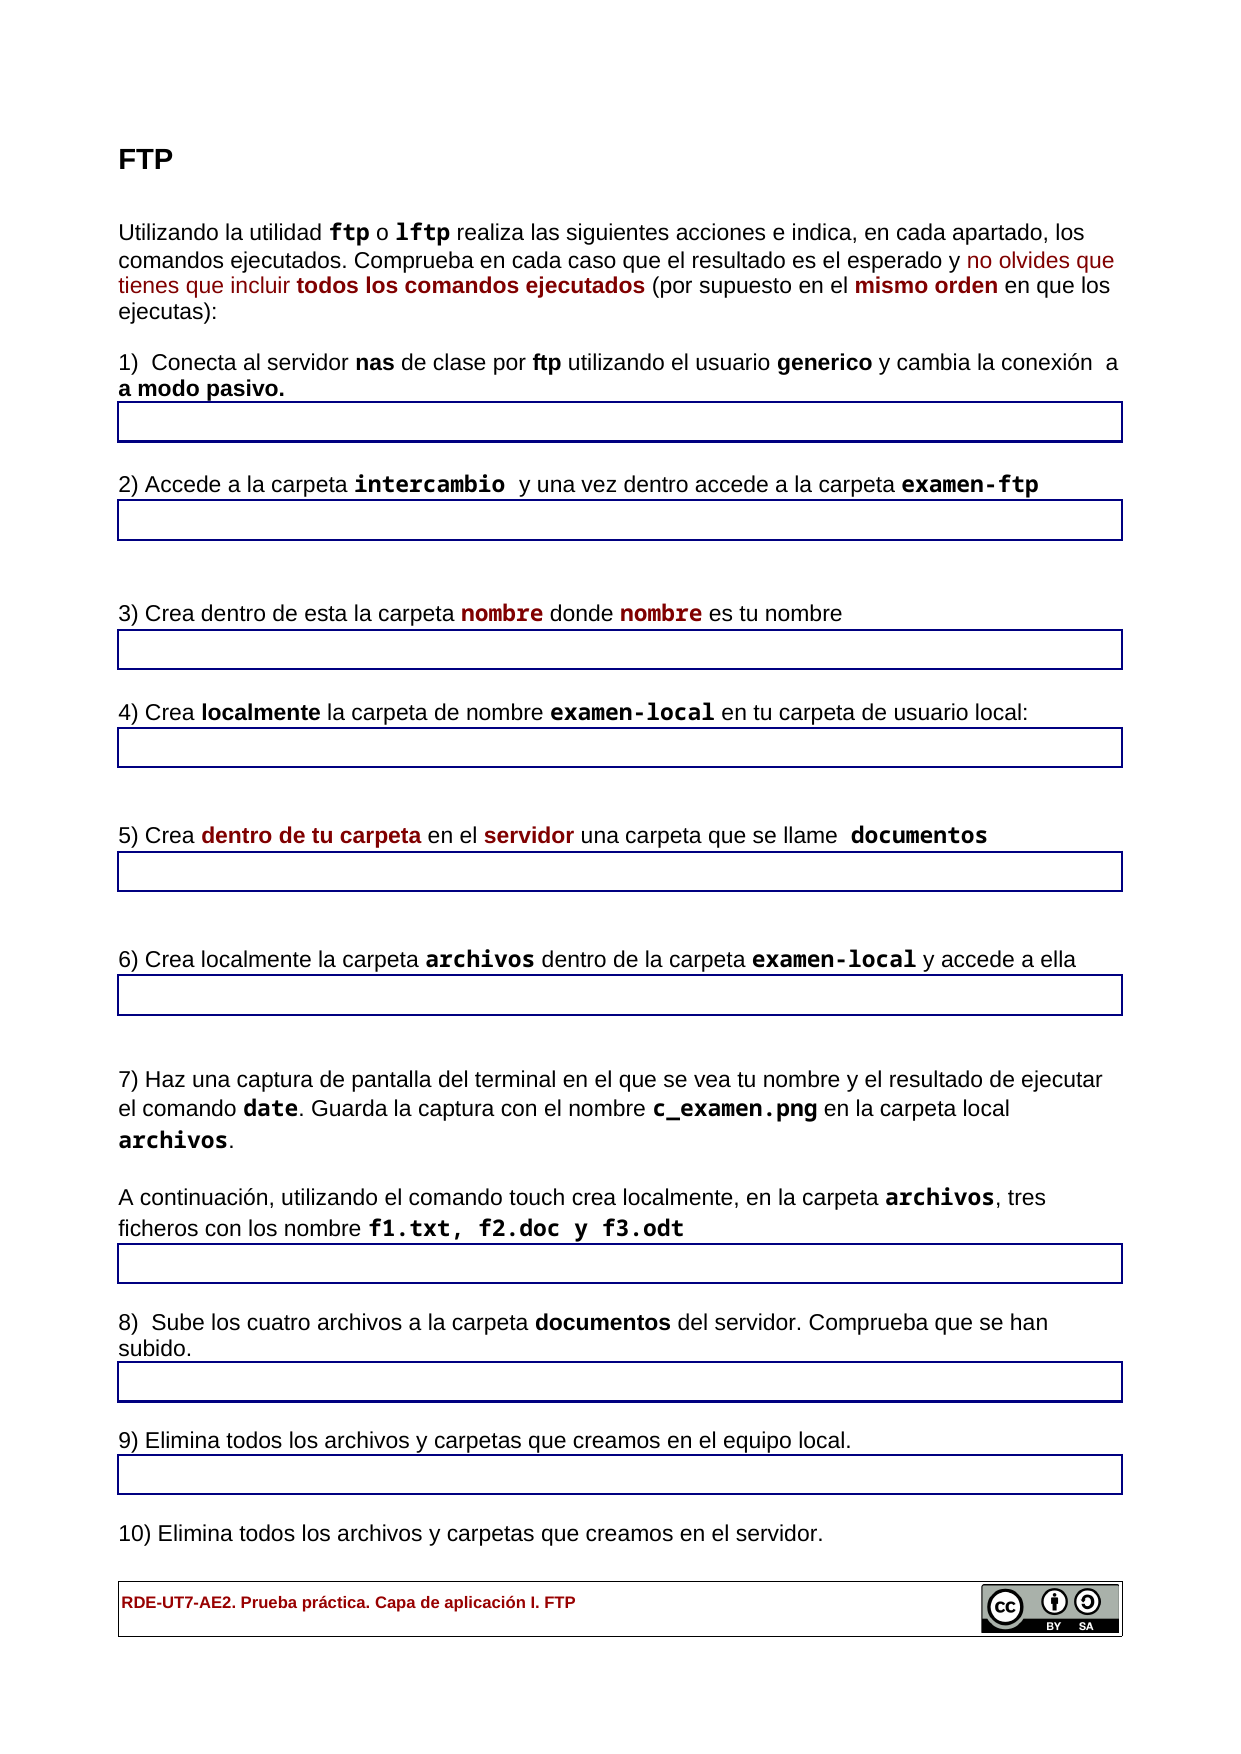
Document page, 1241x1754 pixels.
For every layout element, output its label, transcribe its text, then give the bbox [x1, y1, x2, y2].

picture [981, 1584, 1119, 1633]
table_header [119, 976, 1121, 1013]
table_header [119, 853, 1121, 890]
text 9) Elimina todos los archivos y carpetas que creamos en el equipo local. [118, 1428, 1122, 1454]
text 6) Crea localmente la carpeta archivos dentro de la carpeta examen-local y accede a ella [118, 943, 1122, 974]
table_header [119, 403, 1121, 440]
subtitle FTP [118, 143, 1122, 176]
text 8) Sube los cuatro archivos a la carpeta documentos del servidor. Comprueba que se han subido. [118, 1310, 1122, 1361]
text 7) Haz una captura de pantalla del terminal en el que se vea tu nombre y el resultado de ejecutar el comando date. Guarda la captura con el nombre c_examen.png en la carpeta local archivos. [118, 1067, 1122, 1155]
text Utilizando la utilidad ftp o lftp realiza las siguientes acciones e indica, en cada apartado, los comandos ejecutados. Comprueba en cada caso que el resultado es el esperado y no olvides que tienes que incluir todos los comandos ejecutados (por supuesto en el mismo orden en que los ejecutas): [118, 216, 1122, 324]
text 2) Accede a la carpeta intercambio y una vez dentro accede a la carpeta examen-ftp [118, 468, 1122, 499]
table_header [119, 631, 1121, 668]
text 3) Crea dentro de esta la carpeta nombre donde nombre es tu nombre [118, 597, 1122, 629]
text 10) Elimina todos los archivos y carpetas que creamos en el servidor. [118, 1521, 1122, 1546]
table_header [119, 1363, 1121, 1400]
table_header [119, 729, 1121, 766]
text 5) Crea dentro de tu carpeta en el servidor una carpeta que se llame documentos [118, 819, 1122, 851]
text 1) Conecta al servidor nas de clase por ftp utilizando el usuario generico y cambia la conexión a a modo pasivo. [118, 350, 1122, 401]
table_header [119, 1245, 1121, 1282]
text A continuación, utilizando el comando touch crea localmente, en la carpeta archivos, tres ficheros con los nombre f1.txt, f2.doc y f3.odt [118, 1181, 1122, 1243]
table_header [119, 1456, 1121, 1493]
text 4) Crea localmente la carpeta de nombre examen-local en tu carpeta de usuario local: [118, 696, 1122, 727]
table_header [119, 501, 1121, 538]
